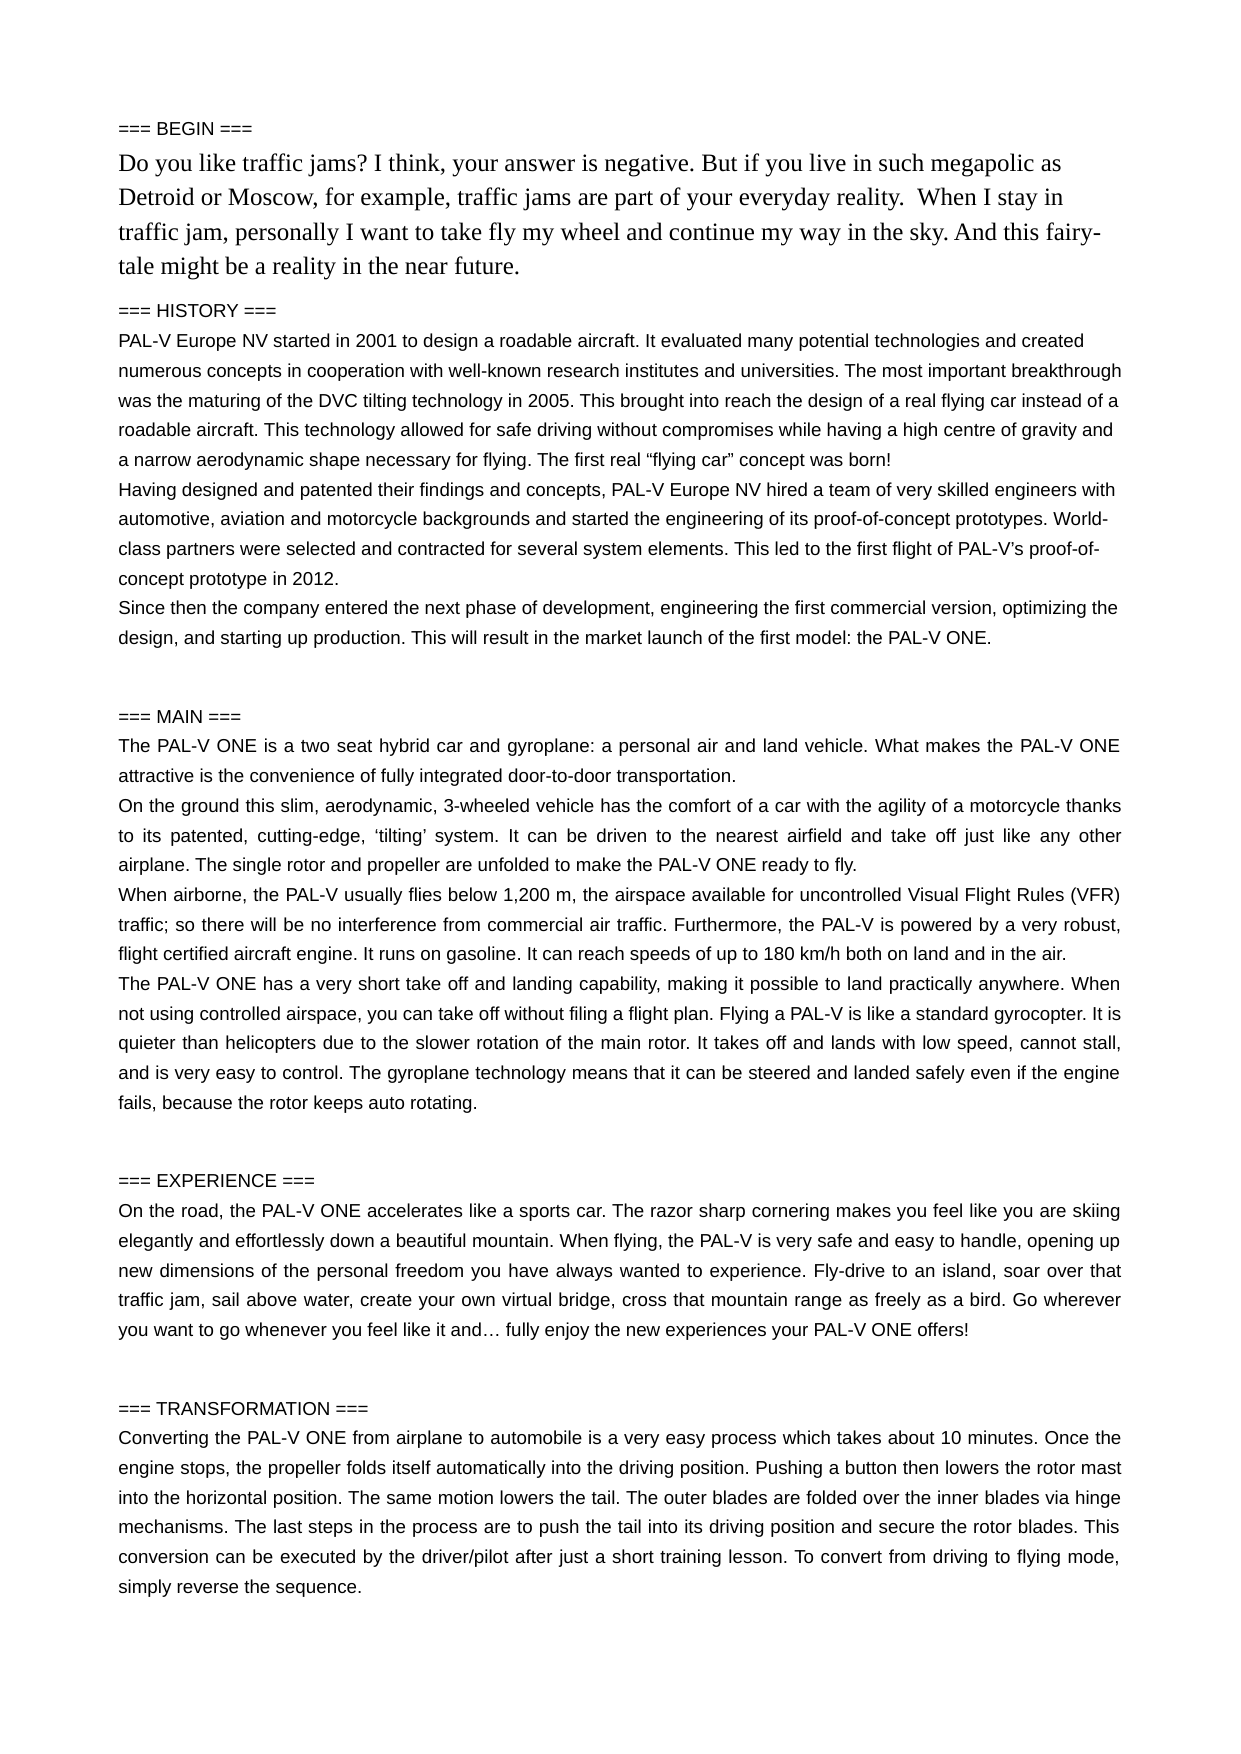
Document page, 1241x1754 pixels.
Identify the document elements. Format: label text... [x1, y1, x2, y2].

text The PAL-V ONE is a two seat hybrid car and gyroplane: a personal air and land vehicle. What makes the PAL-V ONE attractive is the convenience of fully integrated door-to-door transportation. [118, 735, 1122, 787]
text Converting the PAL-V ONE from airplane to automobile is a very easy process which takes about 10 minutes. Once the engine stops, the propeller folds itself automatically into the driving position. Pushing a button then lowers the rotor mast into the horizontal position. The same motion lowers the tail. The outer blades are folded over the inner blades via hinge mechanisms. The last steps in the process are to push the tail into its driving position and secure the rotor blades. This conversion can be executed by the driver/pilot after just a short training lesson. To convert from driving to flying mode, simply reverse the sequence. [118, 1427, 1122, 1597]
text === HISTORY === [118, 300, 1122, 322]
text Do you like traffic jams? I think, your answer is negative. But if you live in such megapolic as Detroid or Moscow, for example, traffic jams are part of your everyday reality. When I stay in traffic jam, personally I want to take fly my wheel and continue my way in the sky. And this fairy-tale might be a reality in the near future. [118, 148, 1122, 280]
text Since then the company entered the next phase of development, engineering the first commercial version, optimizing the design, and starting up production. This will result in the market launch of the first model: the PAL-V ONE. [118, 597, 1122, 648]
text On the ground this slim, aerodynamic, 3-wheeled vehicle has the comfort of a car with the agility of a motorcycle thanks to its patented, cutting-edge, ‘tilting’ system. It can be driven to the nearest airfield and take off just like any other airplane. The single rotor and propeller are unfolded to make the PAL-V ONE ready to fly. [118, 795, 1122, 876]
text When airborne, the PAL-V usually flies below 1,200 m, the airspace available for uncontrolled Visual Flight Rules (VFR) traffic; so there will be no interference from commercial air traffic. Furthermore, the PAL-V is powered by a very robust, flight certified aircraft engine. It runs on gasoline. It can reach speeds of up to 180 km/h both on land and in the air. [118, 884, 1122, 965]
text === MAIN === [118, 706, 1122, 727]
text === BEGIN === [118, 118, 1122, 140]
text The PAL-V ONE has a very short take off and landing capability, making it possible to land practically anywhere. When not using controlled airspace, you can take off without filing a flight plan. Flying a PAL-V is like a standard gyrocopter. It is quieter than helicopters due to the slower rotation of the main rotor. It takes off and lands with low speed, cannot stall, and is very easy to control. The gyroplane technology means that it can be steered and landed safely even if the engine fails, because the rotor keeps auto rotating. [118, 973, 1122, 1113]
text === EXPERIENCE === [118, 1170, 1122, 1192]
text PAL-V Europe NV started in 2001 to design a roadable aircraft. It evaluated many potential technologies and created numerous concepts in cooperation with well-known research institutes and universities. The most important breakthrough was the maturing of the DVC tilting technology in 2005. This brought into reach the design of a real flying car instead of a roadable aircraft. This technology allowed for safe driving without compromises while having a high centre of gravity and a narrow aerodynamic shape necessary for flying. The first real “flying car” concept was born! [118, 330, 1122, 470]
text Having designed and patented their findings and concepts, PAL-V Europe NV hired a team of very skilled engineers with automotive, aviation and motorcycle backgrounds and started the engineering of its proof-of-concept prototypes. World-class partners were selected and contracted for several system elements. This led to the first flight of PAL-V’s proof-of-concept prototype in 2012. [118, 478, 1122, 589]
text === TRANSFORMATION === [118, 1397, 1122, 1419]
text On the road, the PAL-V ONE accelerates like a sports car. The razor sharp cornering makes you feel like you are skiing elegantly and effortlessly down a beautiful mountain. When flying, the PAL-V is very safe and easy to handle, opening up new dimensions of the personal freedom you have always wanted to experience. Fly-drive to an island, soar over that traffic jam, sail above water, create your own virtual bridge, cross that mountain range as freely as a bird. Go wherever you want to go whenever you feel like it and… fully enjoy the new experiences your PAL-V ONE offers! [118, 1200, 1122, 1340]
